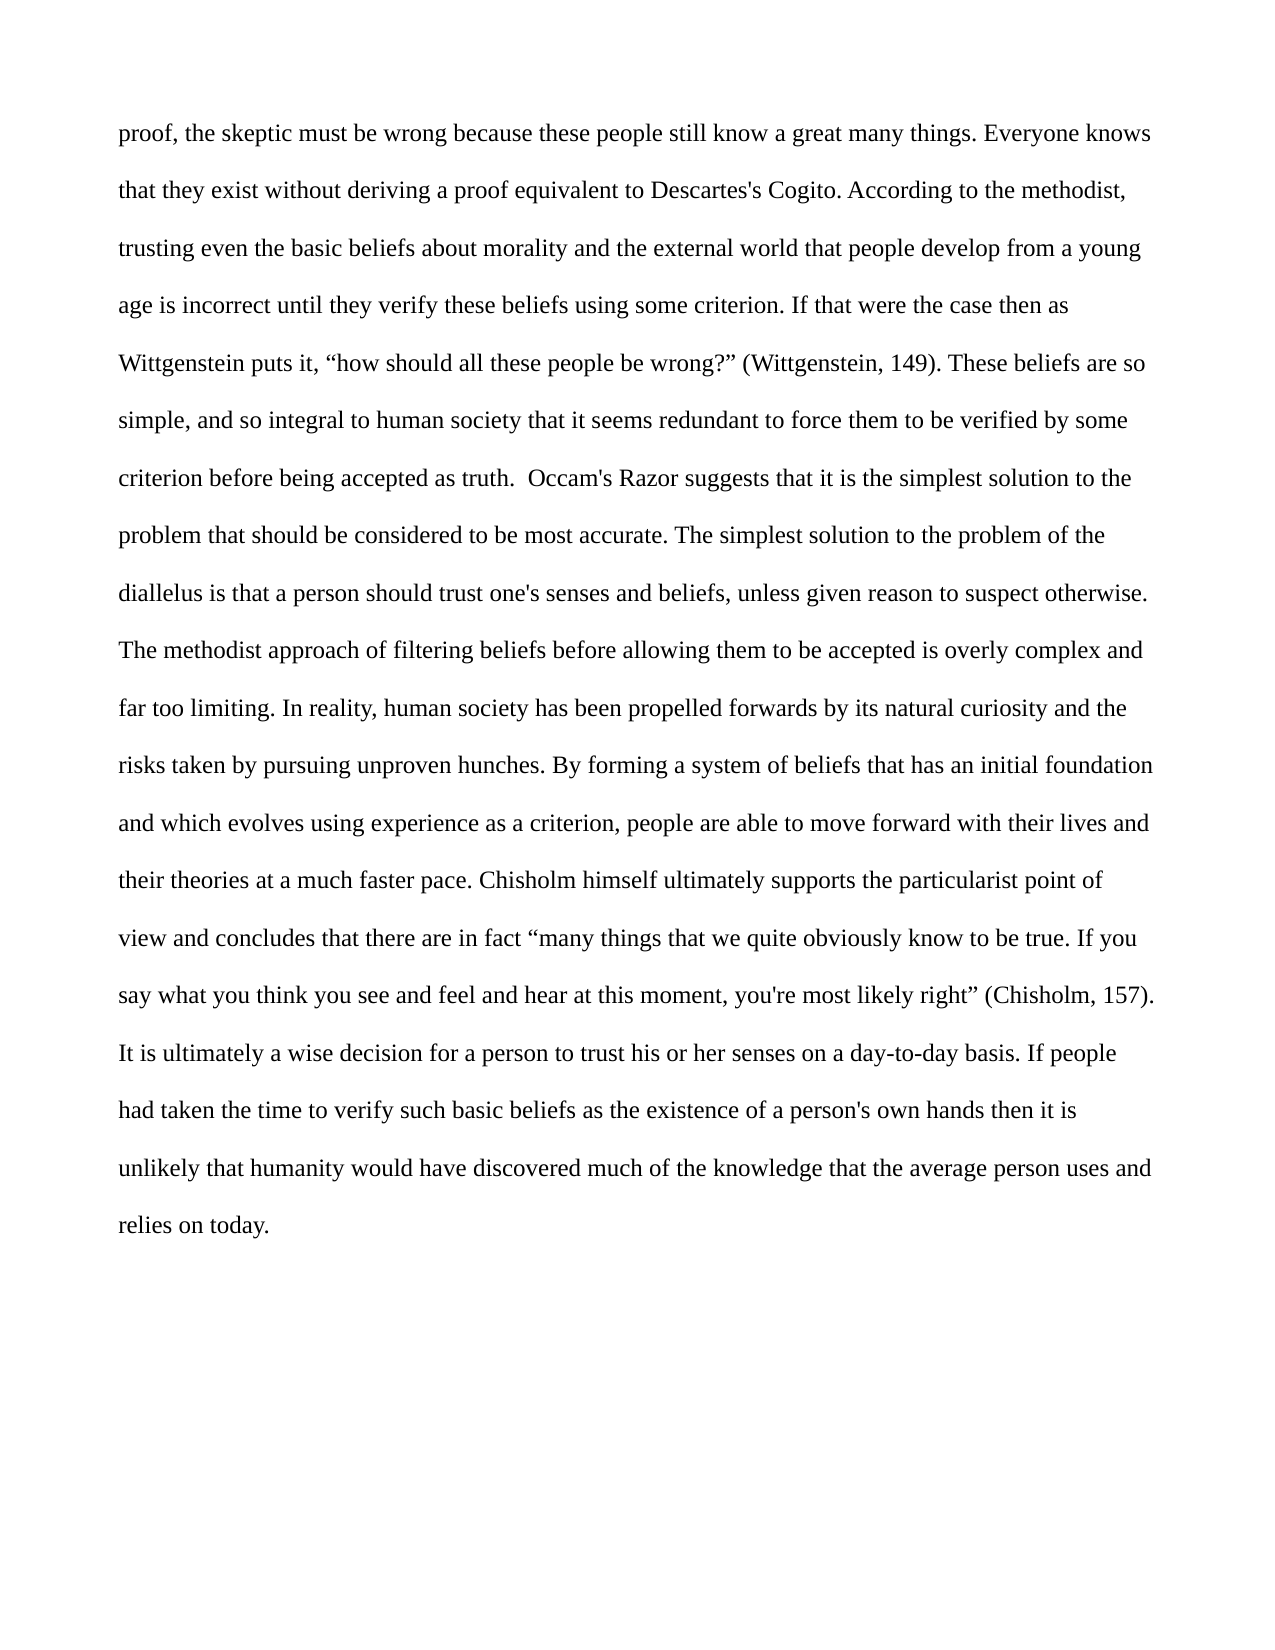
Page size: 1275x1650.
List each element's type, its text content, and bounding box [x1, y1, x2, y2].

text proof, the skeptic must be wrong because these people still know a great many things. Everyone knows that they exist without deriving a proof equivalent to Descartes's Cogito. According to the methodist, trusting even the basic beliefs about morality and the external world that people develop from a young age is incorrect until they verify these beliefs using some criterion. If that were the case then as Wittgenstein puts it, “how should all these people be wrong?” (Wittgenstein, 149). These beliefs are so simple, and so integral to human society that it seems redundant to force them to be verified by some criterion before being accepted as truth. Occam's Razor suggests that it is the simplest solution to the problem that should be considered to be most accurate. The simplest solution to the problem of the diallelus is that a person should trust one's senses and beliefs, unless given reason to suspect otherwise. The methodist approach of filtering beliefs before allowing them to be accepted is overly complex and far too limiting. In reality, human society has been propelled forwards by its natural curiosity and the risks taken by pursuing unproven hunches. By forming a system of beliefs that has an initial foundation and which evolves using experience as a criterion, people are able to move forward with their lives and their theories at a much faster pace. Chisholm himself ultimately supports the particularist point of view and concludes that there are in fact “many things that we quite obviously know to be true. If you say what you think you see and feel and hear at this moment, you're most likely right” (Chisholm, 157). It is ultimately a wise decision for a person to trust his or her senses on a day-to-day basis. If people had taken the time to verify such basic beliefs as the existence of a person's own hands then it is unlikely that humanity would have discovered much of the knowledge that the average person uses and relies on today. [118, 118, 1157, 1239]
